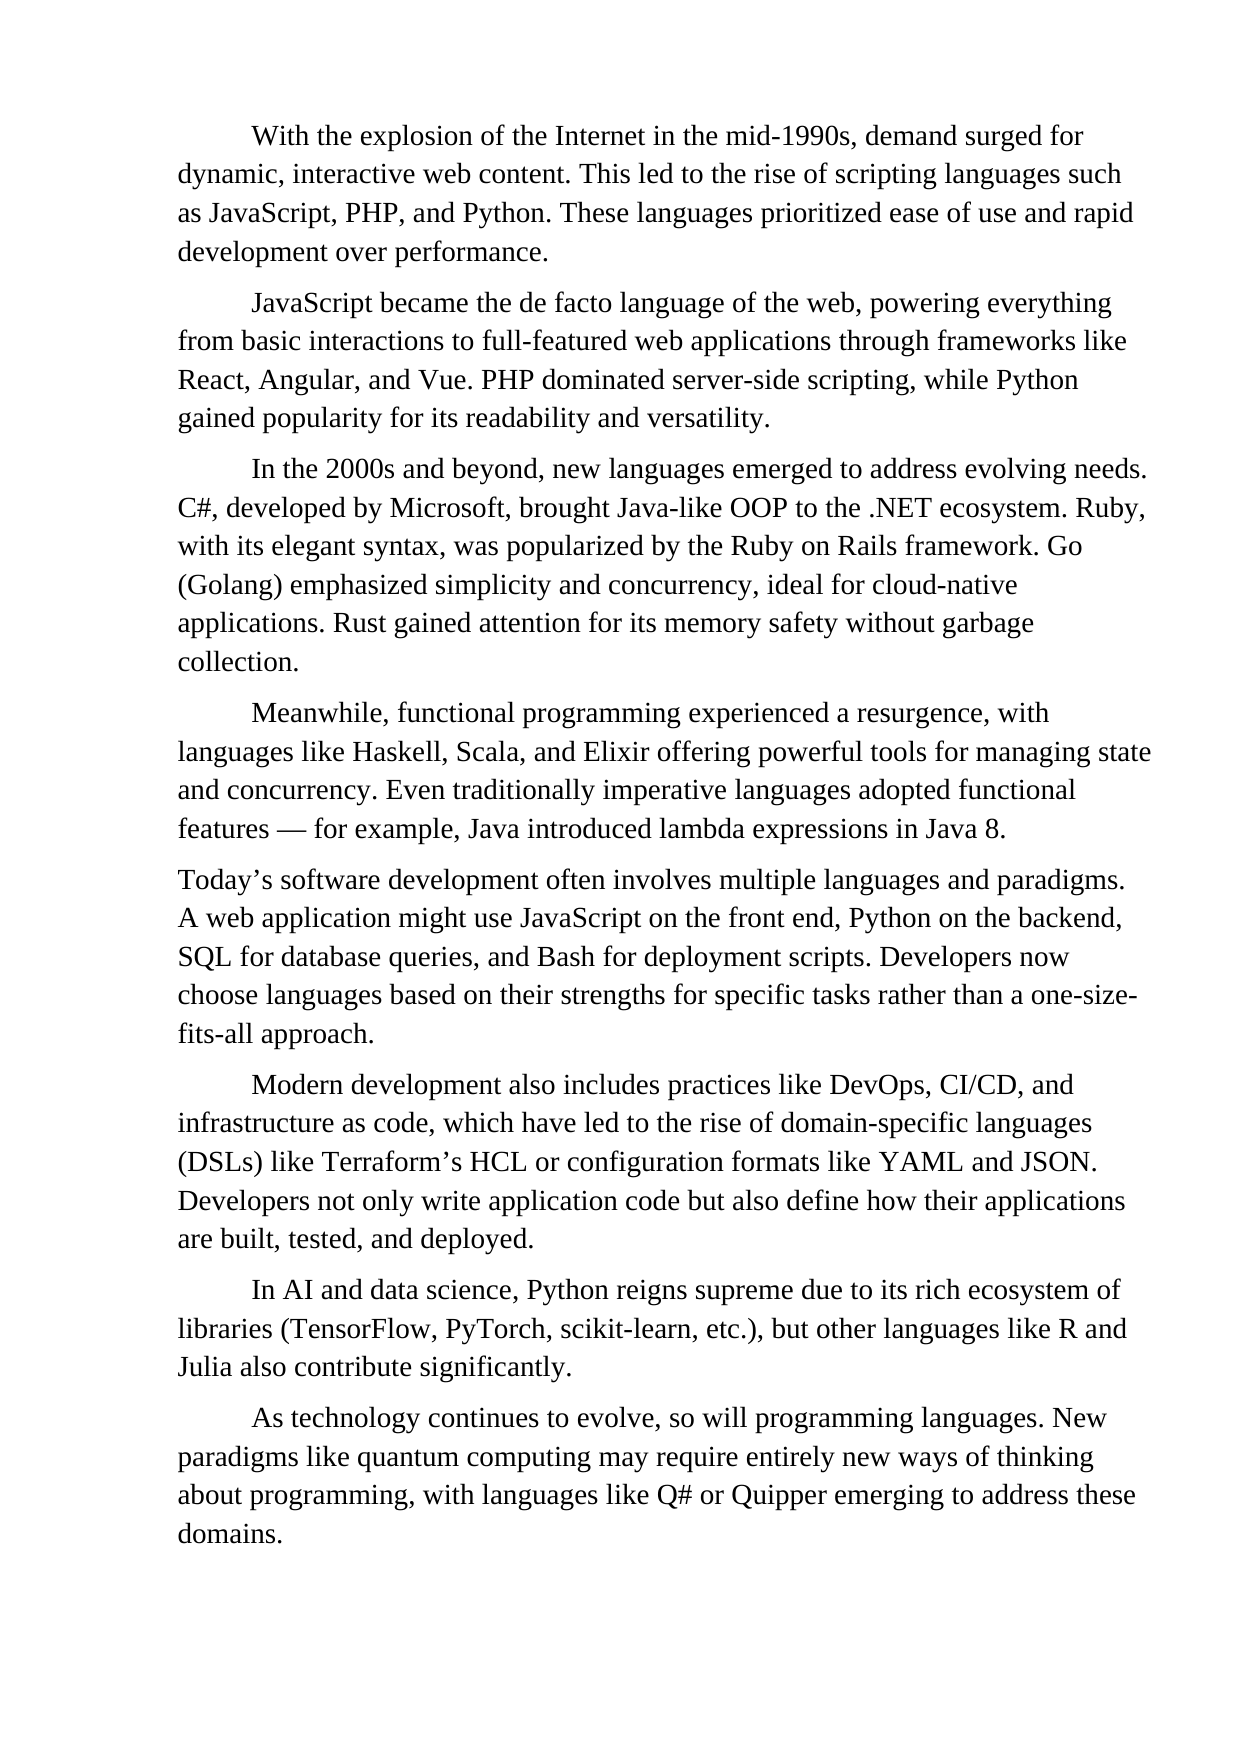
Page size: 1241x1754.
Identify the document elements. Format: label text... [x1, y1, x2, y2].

text In AI and data science, Python reigns supreme due to its rich ecosystem of libraries (TensorFlow, PyTorch, scikit-learn, etc.), but other languages like R and Julia also contribute significantly. [177, 1272, 1152, 1383]
text Meanwhile, functional programming experienced a resurgence, with languages like Haskell, Scala, and Elixir offering powerful tools for managing state and concurrency. Even traditionally imperative languages adopted functional features — for example, Java introduced lambda expressions in Java 8. [177, 695, 1152, 844]
text Today’s software development often involves multiple languages and paradigms. A web application might use JavaScript on the front end, Python on the backend, SQL for database queries, and Bash for deployment scripts. Developers now choose languages based on their strengths for specific tasks rather than a one-size-fits-all approach. [177, 862, 1152, 1049]
text In the 2000s and beyond, new languages emerged to address evolving needs. C#, developed by Microsoft, brought Java-like OOP to the .NET ecosystem. Ruby, with its elegant syntax, was popularized by the Ruby on Rails framework. Go (Golang) emphasized simplicity and concurrency, ideal for cloud-native applications. Rust gained attention for its memory safety without garbage collection. [177, 451, 1152, 678]
text As technology continues to evolve, so will programming languages. New paradigms like quantum computing may require entirely new ways of thinking about programming, with languages like Q# or Quipper emerging to address these domains. [177, 1400, 1152, 1549]
text With the explosion of the Internet in the mid-1990s, demand surged for dynamic, interactive web content. This led to the rise of scripting languages such as JavaScript, PHP, and Python. These languages prioritized ease of use and rapid development over performance. [177, 118, 1152, 267]
text Modern development also includes practices like DevOps, CI/CD, and infrastructure as code, which have led to the rise of domain-specific languages (DSLs) like Terraform’s HCL or configuration formats like YAML and JSON. Developers not only write application code but also define how their applications are built, tested, and deployed. [177, 1067, 1152, 1255]
text JavaScript became the de facto language of the web, powering everything from basic interactions to full-featured web applications through frameworks like React, Angular, and Vue. PHP dominated server-side scripting, while Python gained popularity for its readability and versatility. [177, 285, 1152, 434]
